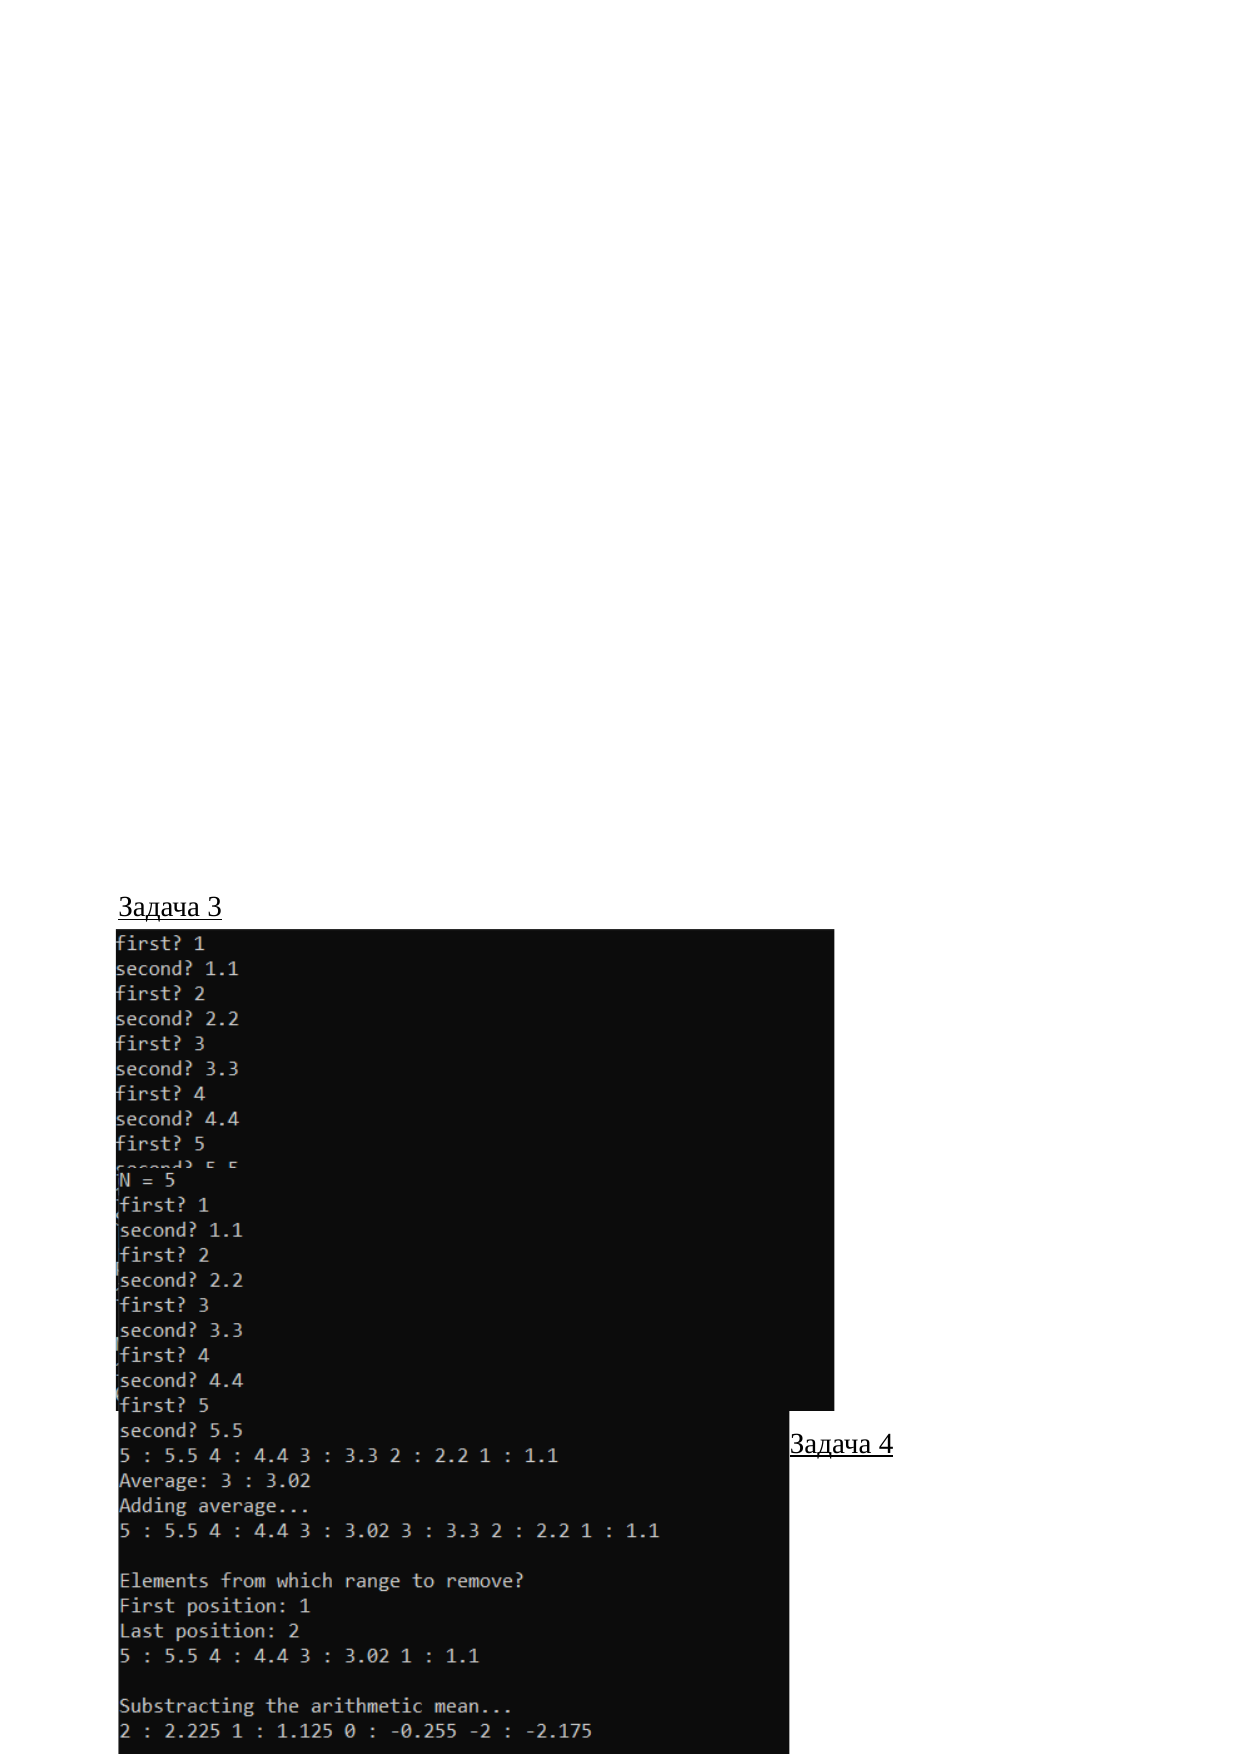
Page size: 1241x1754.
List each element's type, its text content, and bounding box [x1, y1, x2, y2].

text Задача 4 [790, 1426, 1122, 1460]
text Задача 3 [118, 889, 1122, 923]
picture [115, 929, 835, 1754]
